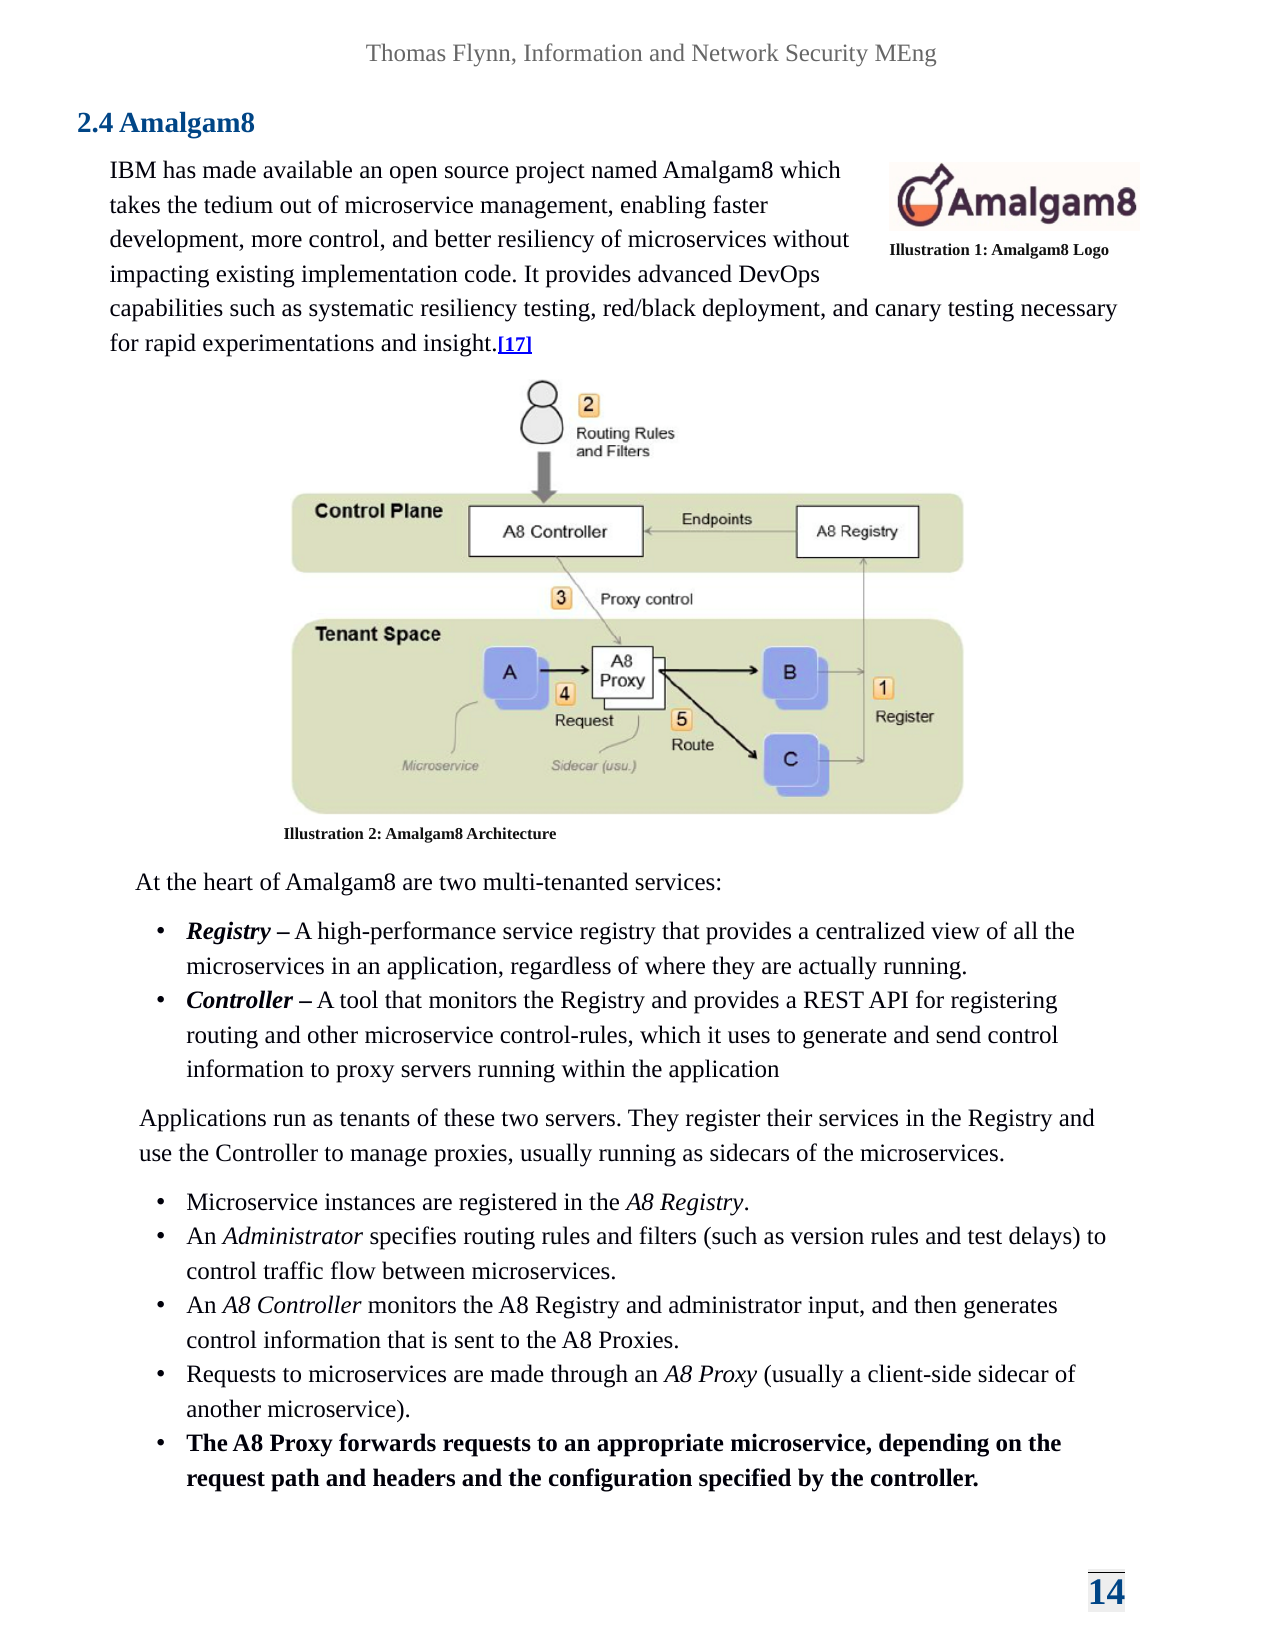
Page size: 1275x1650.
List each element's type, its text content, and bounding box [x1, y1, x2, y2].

subtitle 2.4 Amalgam8 [74, 105, 1125, 138]
text Illustration 1: Amalgam8 Logo [889, 162, 1157, 259]
list An Administrator specifies routing rules and filters (such as version rules and test delays) to control traffic flow between microservices. [156, 1221, 1125, 1284]
text At the heart of Amalgam8 are two multi-tenanted services: [74, 867, 1125, 896]
text Illustration 2: Amalgam8 Architecture [283, 379, 985, 843]
list Controller – A tool that monitors the Registry and provides a REST API for registering routing and other microservice control-rules, which it uses to generate and send control information to proxy servers running within the application [156, 985, 1125, 1083]
text IBM has made available an open source project named Amalgam8 which takes the tedium out of microservice management, enabling faster development, more control, and better resiliency of microservices without impacting existing implementation code. It provides advanced DevOps capabilities such as systematic resiliency testing, red/black deployment, and canary testing necessary for rapid experimentations and insight.[17] [109, 149, 1157, 356]
list An A8 Controller monitors the A8 Registry and administrator input, and then generates control information that is sent to the A8 Proxies. [156, 1290, 1125, 1353]
list Registry – A high-performance service registry that provides a centralized view of all the microservices in an application, regardless of where they are actually running. [156, 916, 1125, 979]
picture [889, 162, 1140, 231]
list The A8 Proxy forwards requests to an appropriate microservice, depending on the request path and headers and the configuration specified by the controller. [156, 1428, 1125, 1491]
list Requests to microservices are made through an A8 Proxy (usually a client-side sidecar of another microservice). [156, 1359, 1125, 1422]
list Microservice instances are registered in the A8 Registry. [156, 1187, 1125, 1216]
picture [283, 379, 972, 815]
text Applications run as tenants of these two servers. They register their services in the Registry and use the Controller to manage proxies, usually running as sidecars of the microservices. [139, 1103, 1125, 1167]
